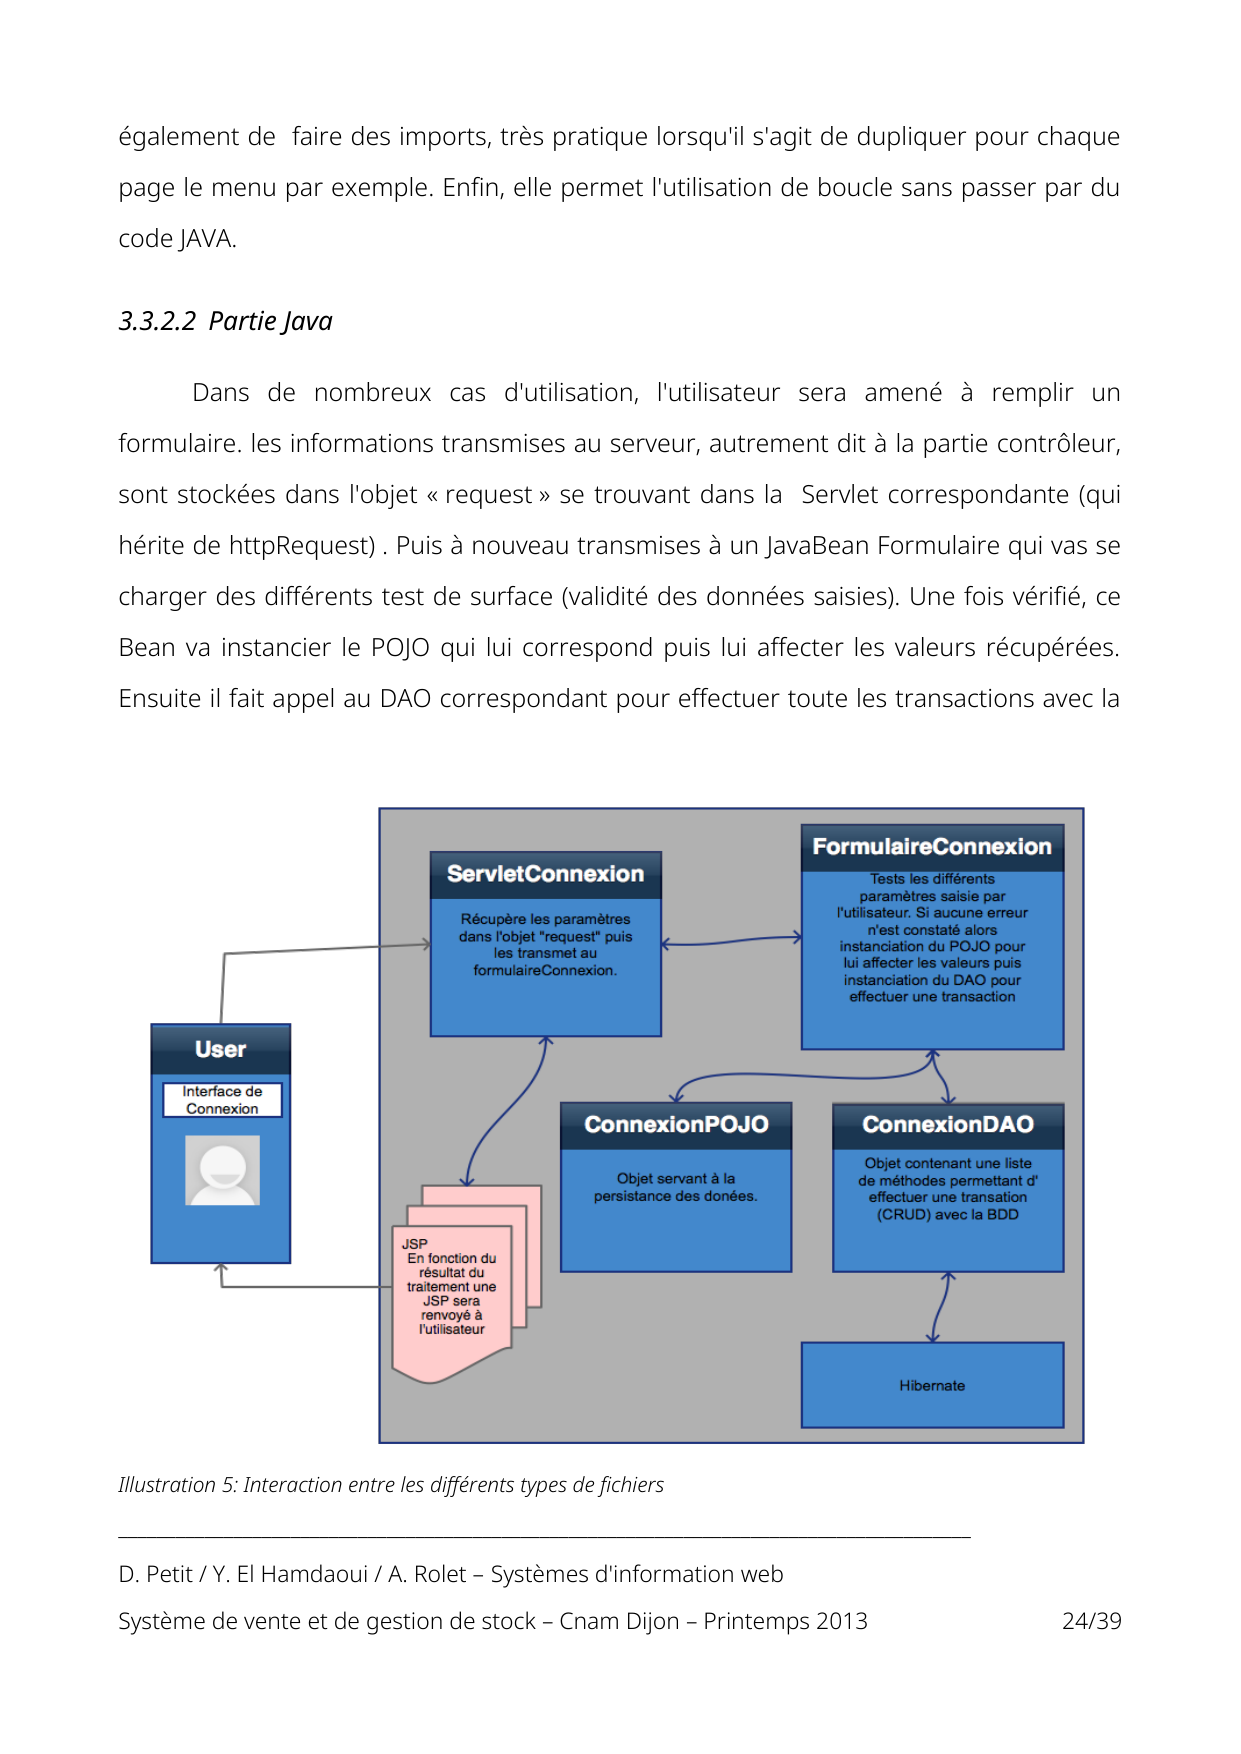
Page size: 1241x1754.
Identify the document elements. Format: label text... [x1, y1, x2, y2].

picture [118, 790, 1123, 1456]
text Illustration 5: Interaction entre les différents types de fichiers [118, 1456, 1122, 1498]
text Dans de nombreux cas d'utilisation, l'utilisateur sera amené à remplir un formulaire. les informations transmises au serveur, autrement dit à la partie contrôleur, sont stockées dans l'objet « request » se trouvant dans la Servlet correspondante (qui hérite de httpRequest) . Puis à nouveau transmises à un JavaBean Formulaire qui vas se charger des différents test de surface (validité des données saisies). Une fois vérifié, ce Bean va instancier le POJO qui lui correspond puis lui affecter les valeurs récupérées. Ensuite il fait appel au DAO correspondant pour effectuer toute les transactions avec la [118, 374, 1122, 714]
text également de faire des imports, très pratique lorsqu'il s'agit de dupliquer pour chaque page le menu par exemple. Enfin, elle permet l'utilisation de boucle sans passer par du code JAVA. [118, 118, 1122, 254]
subtitle Partie Java [118, 302, 1122, 338]
